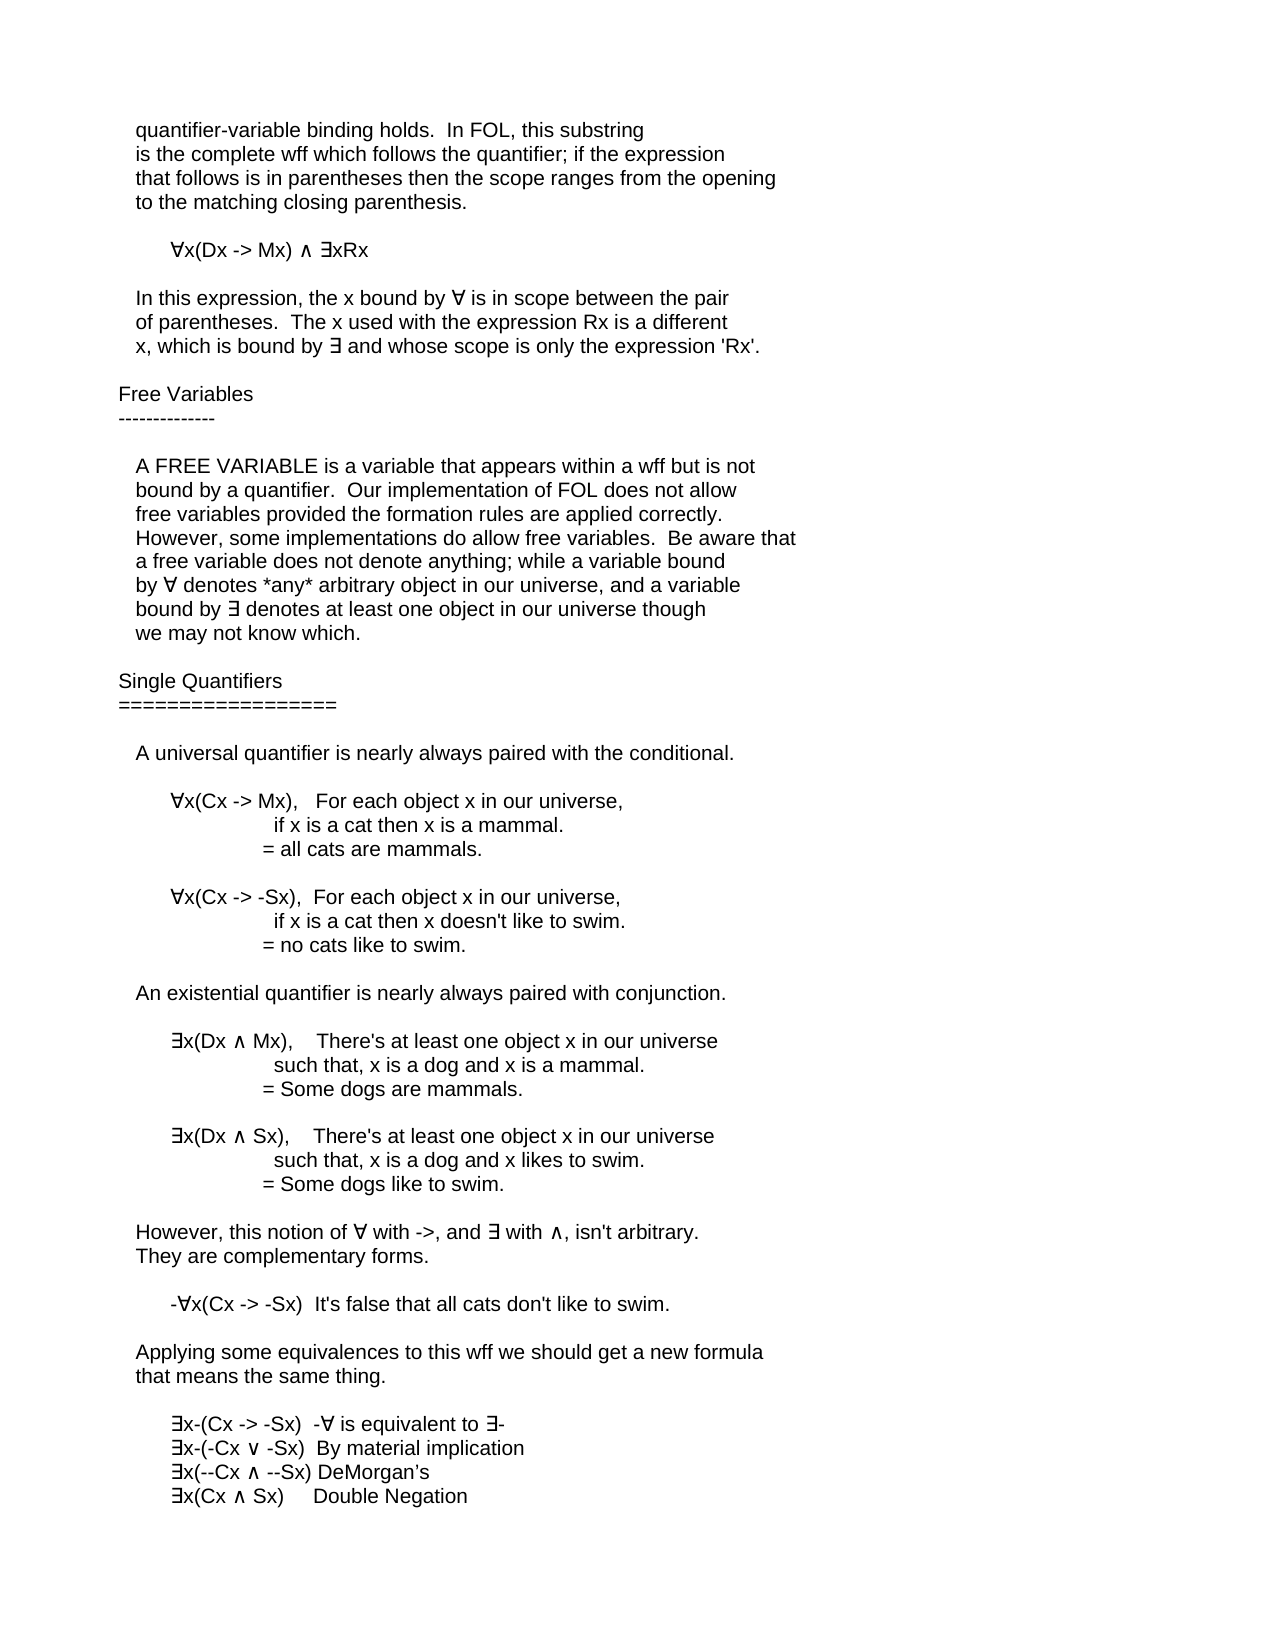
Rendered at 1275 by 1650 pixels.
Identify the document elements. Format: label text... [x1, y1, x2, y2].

text a free variable does not denote anything; while a variable bound [118, 549, 1157, 573]
text ∀x(Cx -> Mx), For each object x in our universe, [118, 789, 1157, 813]
text that follows is in parentheses then the scope ranges from the opening [118, 166, 1157, 190]
text we may not know which. [118, 621, 1157, 645]
text ================== [118, 693, 1157, 717]
text ∃x(Cx ∧ Sx) Double Negation [118, 1484, 1157, 1508]
text A FREE VARIABLE is a variable that appears within a wff but is not [118, 453, 1157, 477]
text such that, x is a dog and x likes to swim. [118, 1148, 1157, 1172]
text ∀x(Dx -> Mx) ∧ ∃xRx [118, 238, 1157, 262]
text to the matching closing parenthesis. [118, 190, 1157, 214]
text by ∀ denotes *any* arbitrary object in our universe, and a variable [118, 573, 1157, 597]
text bound by a quantifier. Our implementation of FOL does not allow [118, 477, 1157, 501]
text Single Quantifiers [118, 669, 1157, 693]
text ∃x-(-Cx ∨ -Sx) By material implication [118, 1436, 1157, 1460]
text Applying some equivalences to this wff we should get a new formula [118, 1340, 1157, 1364]
text However, some implementations do allow free variables. Be aware that [118, 525, 1157, 549]
text Free Variables [118, 382, 1157, 406]
text = Some dogs like to swim. [118, 1172, 1157, 1196]
text = Some dogs are mammals. [118, 1076, 1157, 1100]
text bound by ∃ denotes at least one object in our universe though [118, 597, 1157, 621]
text -∀x(Cx -> -Sx) It's false that all cats don't like to swim. [118, 1292, 1157, 1316]
text ∃x(--Cx ∧ --Sx) DeMorgan’s [118, 1460, 1157, 1484]
text if x is a cat then x doesn't like to swim. [118, 909, 1157, 933]
text if x is a cat then x is a mammal. [118, 813, 1157, 837]
text quantifier-variable binding holds. In FOL, this substring [118, 118, 1157, 142]
text ∃x-(Cx -> -Sx) -∀ is equivalent to ∃- [118, 1412, 1157, 1436]
text In this expression, the x bound by ∀ is in scope between the pair [118, 286, 1157, 310]
text ∀x(Cx -> -Sx), For each object x in our universe, [118, 885, 1157, 909]
text = no cats like to swim. [118, 933, 1157, 957]
text They are complementary forms. [118, 1244, 1157, 1268]
text A universal quantifier is nearly always paired with the conditional. [118, 741, 1157, 765]
text An existential quantifier is nearly always paired with conjunction. [118, 981, 1157, 1004]
text -------------- [118, 406, 1157, 429]
text x, which is bound by ∃ and whose scope is only the expression 'Rx'. [118, 334, 1157, 358]
text such that, x is a dog and x is a mammal. [118, 1052, 1157, 1076]
text is the complete wff which follows the quantifier; if the expression [118, 142, 1157, 166]
text that means the same thing. [118, 1364, 1157, 1388]
text ∃x(Dx ∧ Sx), There's at least one object x in our universe [118, 1124, 1157, 1148]
text ∃x(Dx ∧ Mx), There's at least one object x in our universe [118, 1028, 1157, 1052]
text = all cats are mammals. [118, 837, 1157, 861]
text of parentheses. The x used with the expression Rx is a different [118, 310, 1157, 334]
text However, this notion of ∀ with ->, and ∃ with ∧, isn't arbitrary. [118, 1220, 1157, 1244]
text free variables provided the formation rules are applied correctly. [118, 501, 1157, 525]
